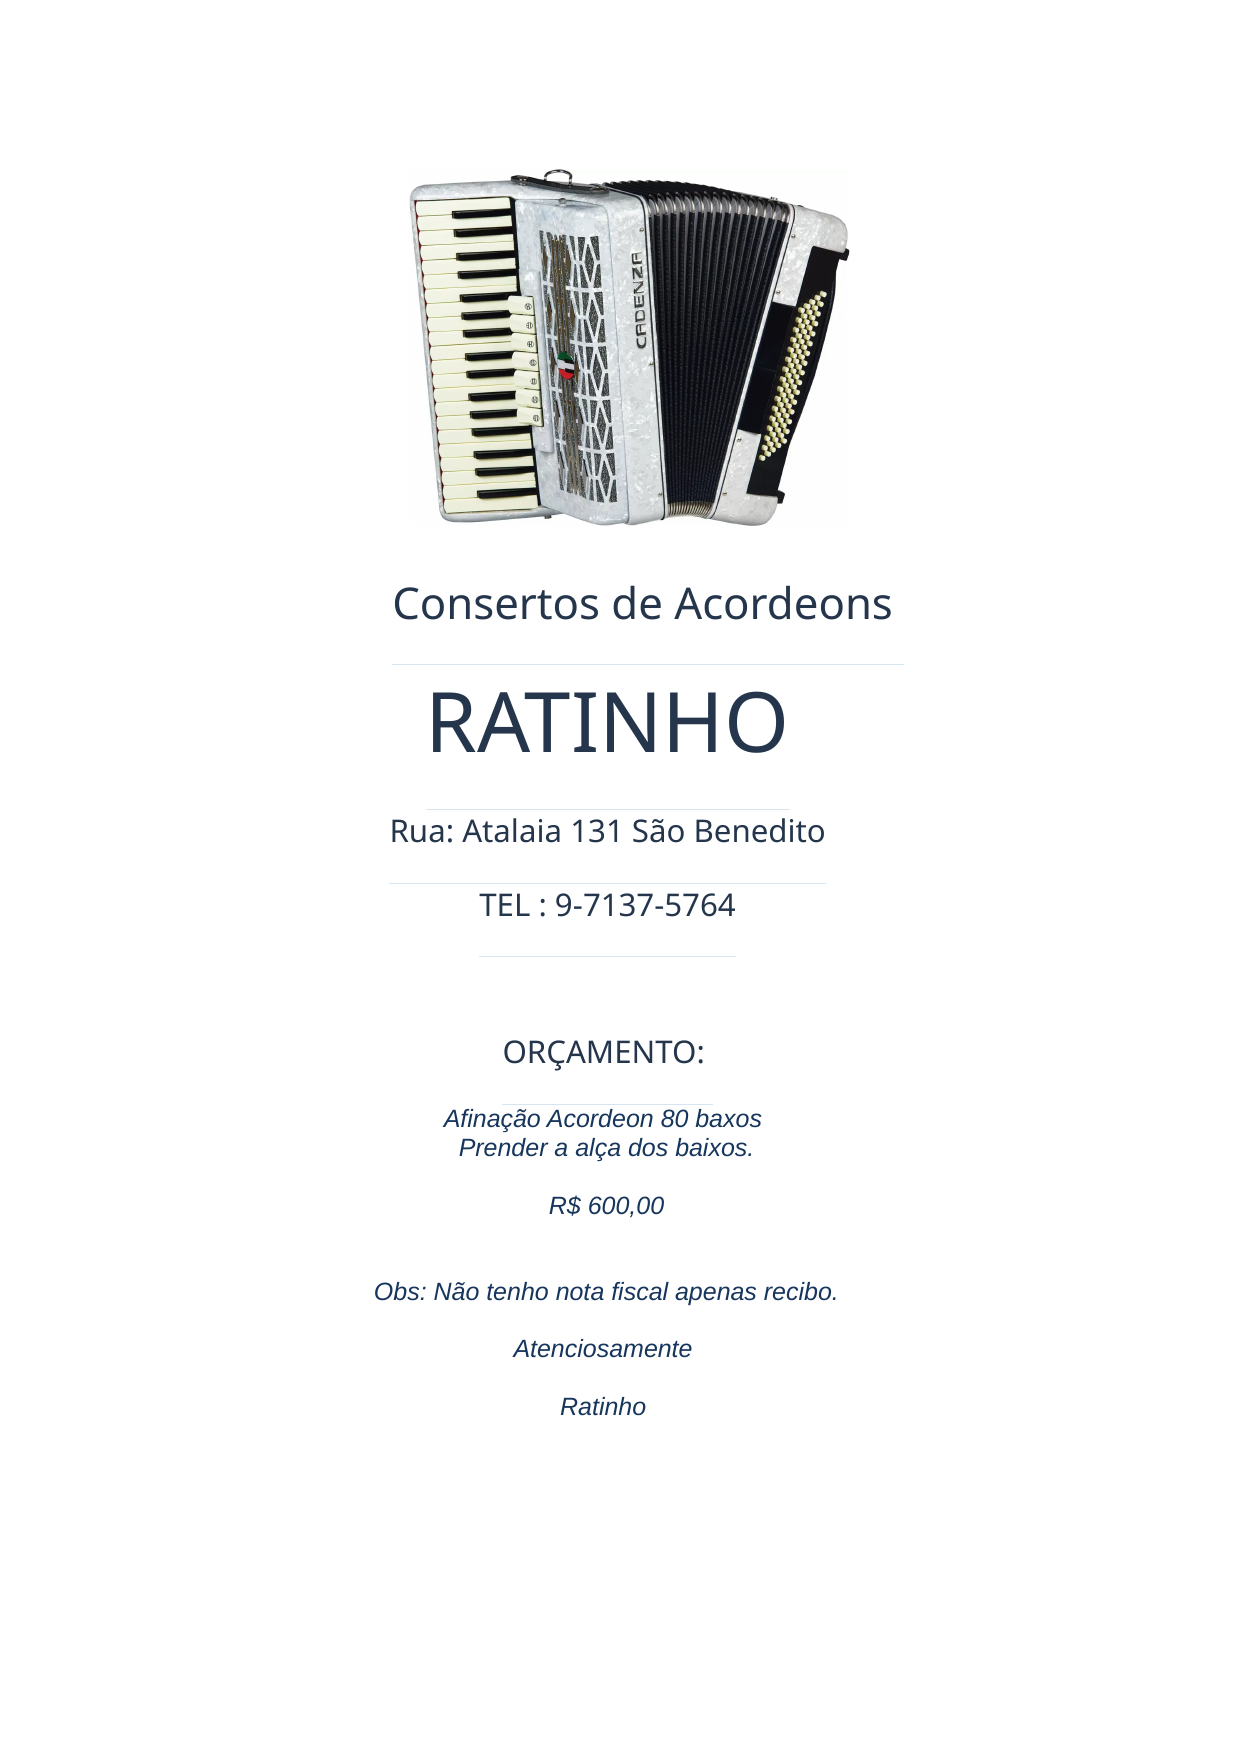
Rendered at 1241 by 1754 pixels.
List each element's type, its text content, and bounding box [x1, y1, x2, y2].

text Atenciosamente [118, 1334, 1097, 1363]
text TEL : 9-7137-5764 [118, 883, 1097, 957]
picture [409, 169, 850, 526]
text Consertos de Acordeons [199, 118, 1097, 664]
text Obs: Não tenho nota fiscal apenas recibo. [118, 1277, 1097, 1306]
text Ratinho [118, 1392, 1097, 1421]
text Prender a alça dos baixos. [118, 1133, 1097, 1162]
text RATINHO [118, 664, 1097, 809]
text ORÇAMENTO: [118, 1031, 1097, 1104]
text Rua: Atalaia 131 São Benedito [118, 809, 1097, 883]
text Afinação Acordeon 80 baxos [118, 1104, 1097, 1133]
text R$ 600,00 [118, 1191, 1097, 1219]
